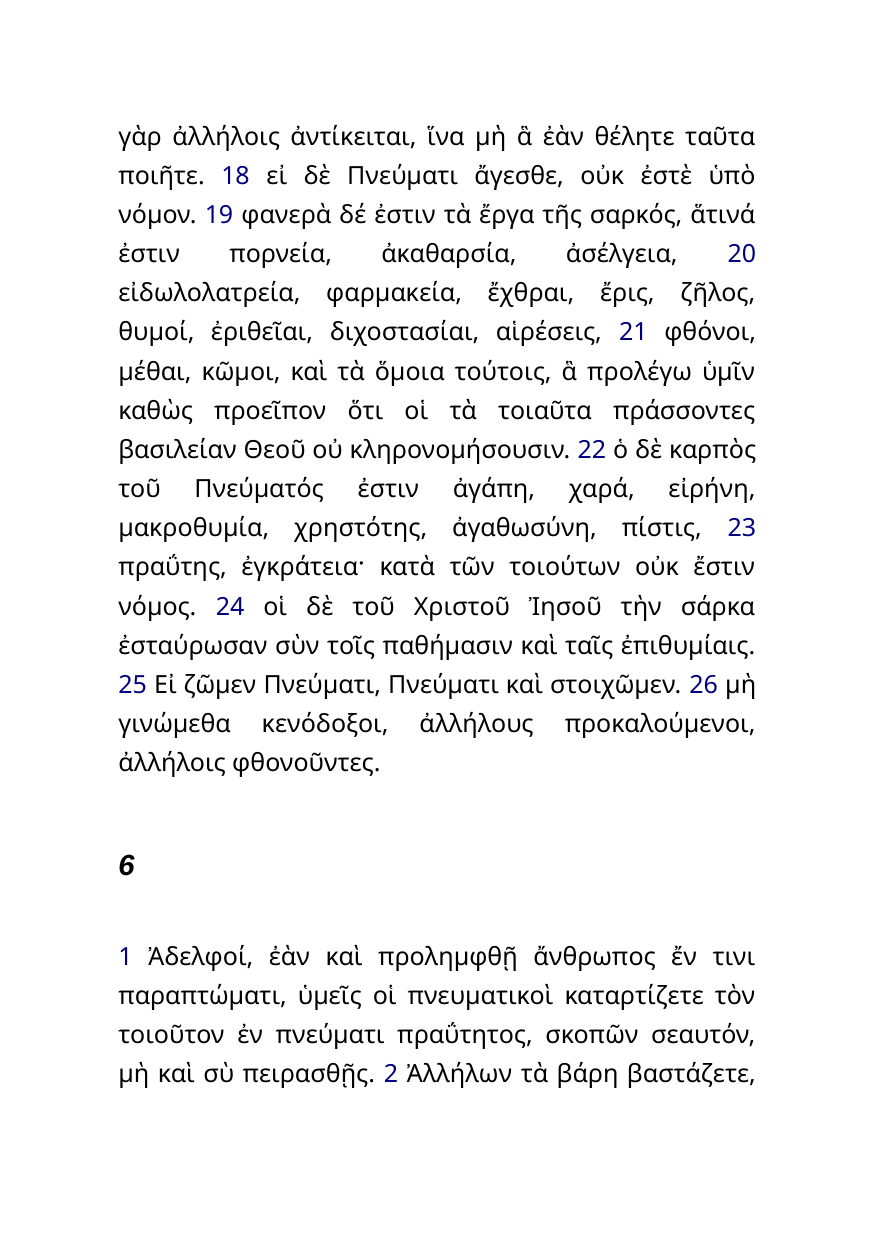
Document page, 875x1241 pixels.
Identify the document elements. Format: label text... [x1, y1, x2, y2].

text 1 Ἀδελφοί, ἐὰν καὶ προλημφθῇ ἄνθρωπος ἔν τινι παραπτώματι, ὑμεῖς οἱ πνευματικοὶ καταρτίζετε τὸν τοιοῦτον ἐν πνεύματι πραΰτητος, σκοπῶν σεαυτόν, μὴ καὶ σὺ πειρασθῇς. 2 Ἀλλήλων τὰ βάρη βαστάζετε, [118, 938, 756, 1090]
text γὰρ ἀλλήλοις ἀντίκειται, ἵνα μὴ ἃ ἐὰν θέλητε ταῦτα ποιῆτε. 18 εἰ δὲ Πνεύματι ἄγεσθε, οὐκ ἐστὲ ὑπὸ νόμον. 19 φανερὰ δέ ἐστιν τὰ ἔργα τῆς σαρκός, ἅτινά ἐστιν πορνεία, ἀκαθαρσία, ἀσέλγεια, 20 εἰδωλολατρεία, φαρμακεία, ἔχθραι, ἔρις, ζῆλος, θυμοί, ἐριθεῖαι, διχοστασίαι, αἱρέσεις, 21 φθόνοι, μέθαι, κῶμοι, καὶ τὰ ὅμοια τούτοις, ἃ προλέγω ὑμῖν καθὼς προεῖπον ὅτι οἱ τὰ τοιαῦτα πράσσοντες βασιλείαν Θεοῦ οὐ κληρονομήσουσιν. 22 ὁ δὲ καρπὸς τοῦ Πνεύματός ἐστιν ἀγάπη, χαρά, εἰρήνη, μακροθυμία, χρηστότης, ἀγαθωσύνη, πίστις, 23 πραΰτης, ἐγκράτεια· κατὰ τῶν τοιούτων οὐκ ἔστιν νόμος. 24 οἱ δὲ τοῦ Χριστοῦ Ἰησοῦ τὴν σάρκα ἐσταύρωσαν σὺν τοῖς παθήμασιν καὶ ταῖς ἐπιθυμίαις. 25 Εἰ ζῶμεν Πνεύματι, Πνεύματι καὶ στοιχῶμεν. 26 μὴ γινώμεθα κενόδοξοι, ἀλλήλους προκαλούμενοι, ἀλλήλοις φθονοῦντες. [118, 118, 756, 779]
subtitle 6 [118, 848, 756, 882]
